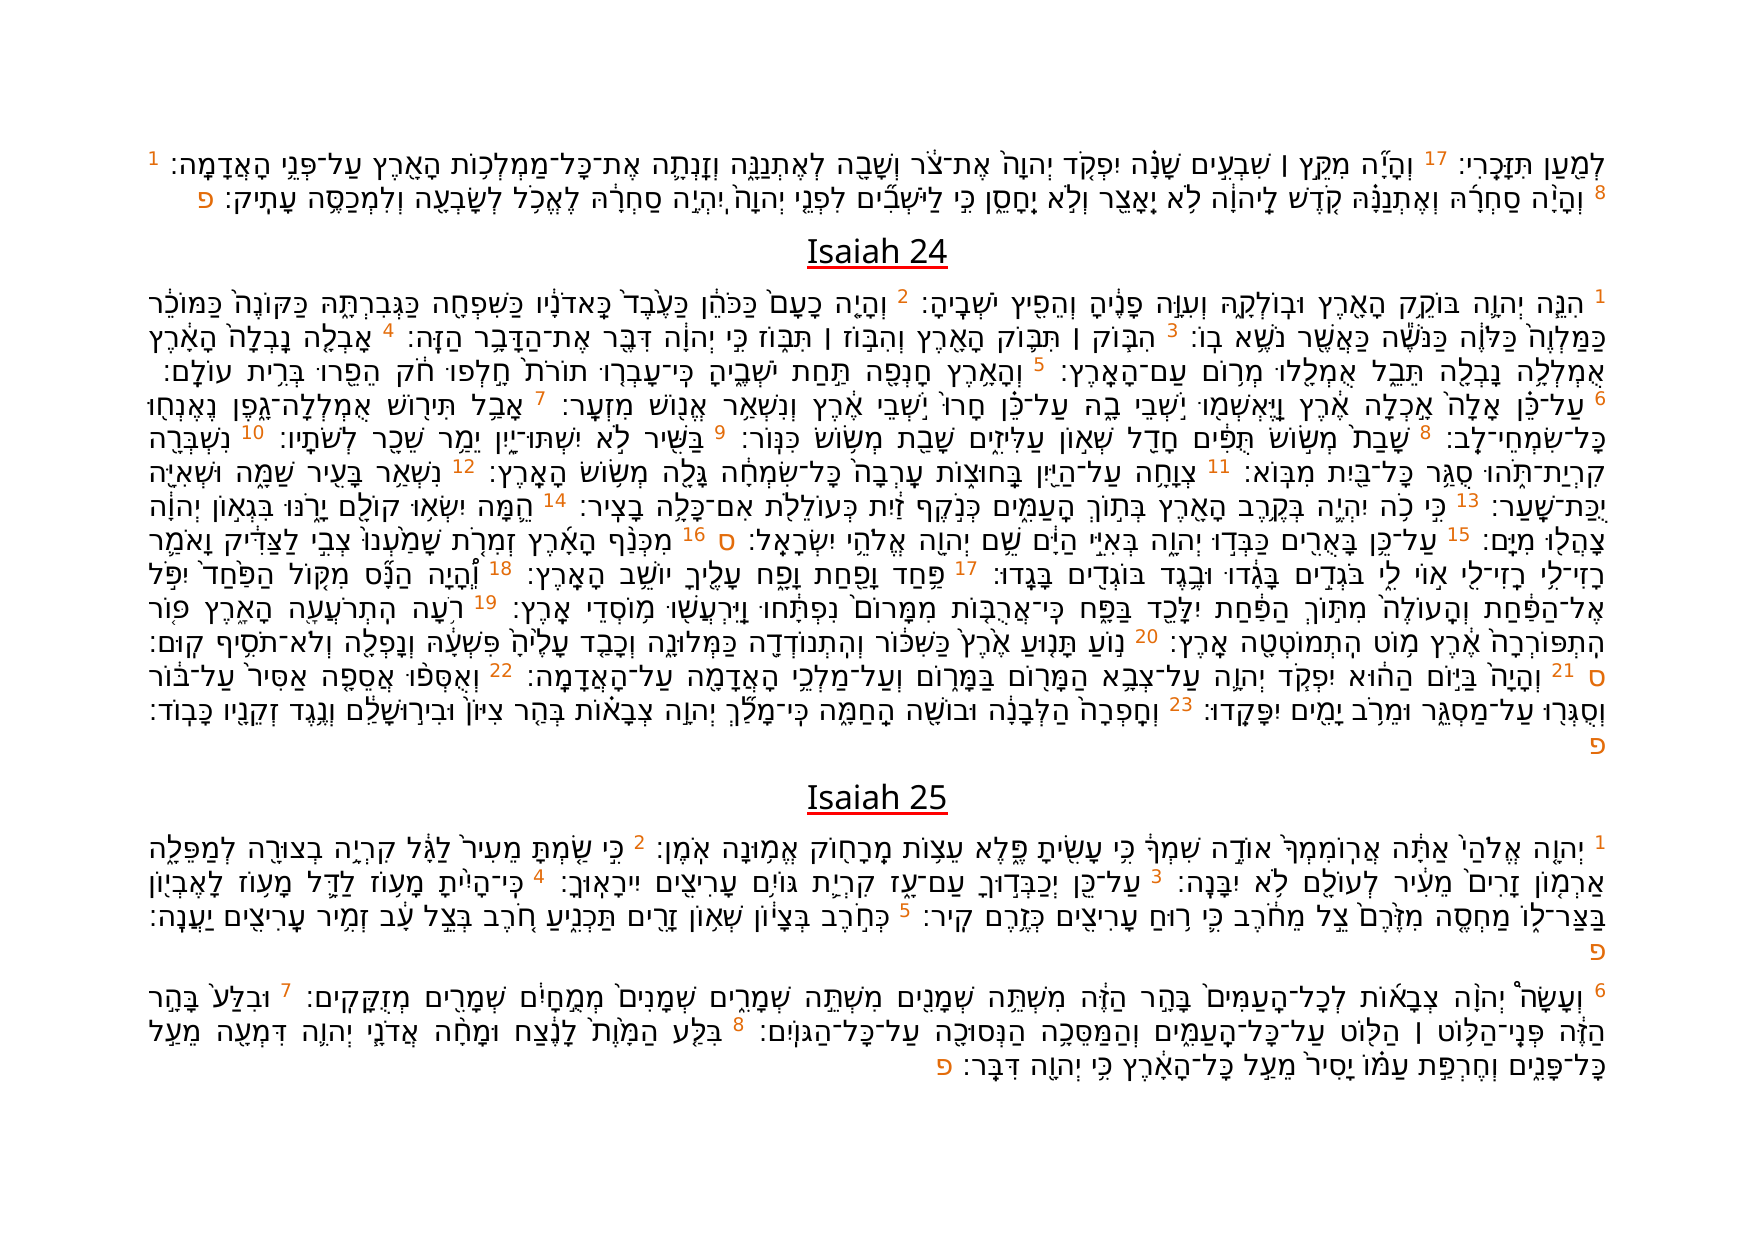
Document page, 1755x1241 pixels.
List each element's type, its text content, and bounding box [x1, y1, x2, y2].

text 1 הִנֵּ֧ה יְהוָ֛ה בּוֹקֵ֥ק הָאָ֖רֶץ וּבֽוֹלְקָ֑הּ וְעִוָּ֣ה פָנֶ֔יהָ וְהֵפִ֖יץ יֹשְׁבֶֽיהָ׃ 2 וְהָיָ֤ה כָעָם֙ כַּכֹּהֵ֔ן כַּעֶ֙בֶד֙ כַּֽאדֹנָ֔יו כַּשִּׁפְחָ֖ה כַּגְּבִרְתָּ֑הּ כַּקּוֹנֶה֙ כַּמּוֹכֵ֔ר כַּמַּלְוֶה֙ כַּלֹּוֶ֔ה כַּנֹּשֶׁ֕ה כַּאֲשֶׁ֖ר נֹשֶׁ֥א בֽוֹ׃ ‬‬‬3 הִבּ֧וֹק ׀ תִּבּ֛וֹק הָאָ֖רֶץ וְהִבּ֣וֹז ׀ תִּבּ֑וֹז כִּ֣י יְהוָ֔ה דִּבֶּ֖ר אֶת־הַדָּבָ֥ר הַזֶּֽה׃ ‬‬‬4 אָבְלָ֤ה נָֽבְלָה֙ הָאָ֔רֶץ אֻמְלְלָ֥ה נָבְלָ֖ה תֵּבֵ֑ל אֻמְלָ֖לוּ מְר֥וֹם עַם־הָאָֽרֶץ׃ ‬‬‬5 וְהָאָ֥רֶץ חָנְפָ֖ה תַּ֣חַת יֹשְׁבֶ֑יהָ כִּֽי־עָבְר֤וּ תוֹרֹת֙ חָ֣לְפוּ חֹ֔ק הֵפֵ֖רוּ בְּרִ֥ית עוֹלָֽם׃ ‬‬‬6 עַל־כֵּ֗ן אָלָה֙ אָ֣כְלָה אֶ֔רֶץ וַֽיֶּאְשְׁמ֖וּ יֹ֣שְׁבֵי בָ֑הּ עַל־כֵּ֗ן חָרוּ֙ יֹ֣שְׁבֵי אֶ֔רֶץ וְנִשְׁאַ֥ר אֱנ֖וֹשׁ מִזְעָֽר׃ ‬‬‬7 אָבַ֥ל תִּיר֖וֹשׁ אֻמְלְלָה־גָ֑פֶן נֶאֶנְח֖וּ כָּל־שִׂמְחֵי־לֵֽב׃ ‬‬‬8 שָׁבַת֙ מְשׂ֣וֹשׂ תֻּפִּ֔ים חָדַ֖ל שְׁא֣וֹן עַלִּיזִ֑ים שָׁבַ֖ת מְשׂ֥וֹשׂ כִּנּֽוֹר׃ ‬‬‬9 בַּשִּׁ֖יר לֹ֣א יִשְׁתּוּ־יָ֑יִן יֵמַ֥ר שֵׁכָ֖ר לְשֹׁתָֽיו׃ ‬‬‬10 נִשְׁבְּרָ֖ה קִרְיַת־תֹּ֑הוּ סֻגַּ֥ר כָּל־בַּ֖יִת מִבּֽוֹא׃ ‬‬‬11 צְוָחָ֥ה עַל־הַיַּ֖יִן בַּֽחוּצ֑וֹת עָֽרְבָה֙ כָּל־שִׂמְחָ֔ה גָּלָ֖ה מְשׂ֥וֹשׂ הָאָֽרֶץ׃ ‬‬‬12 נִשְׁאַ֥ר בָּעִ֖יר שַׁמָּ֑ה וּשְׁאִיָּ֖ה יֻכַּת־שָֽׁעַר׃ ‬‬‬13 כִּ֣י כֹ֥ה יִהְיֶ֛ה בְּקֶ֥רֶב הָאָ֖רֶץ בְּת֣וֹךְ הָֽעַמִּ֑ים כְּנֹ֣קֶף זַ֔יִת כְּעוֹלֵלֹ֖ת אִם־כָּלָ֥ה בָצִֽיר׃ ‬‬‬14 הֵ֛מָּה יִשְׂא֥וּ קוֹלָ֖ם יָרֹ֑נּוּ בִּגְא֣וֹן יְהוָ֔ה צָהֲל֖וּ מִיָּֽם׃ ‬‬‬15 עַל־כֵּ֥ן בָּאֻרִ֖ים כַּבְּד֣וּ יְהוָ֑ה בְּאִיֵּ֣י הַיָּ֔ם שֵׁ֥ם יְהוָ֖ה אֱלֹהֵ֥י יִשְׂרָאֵֽל׃ ס ‬‬‬16 מִכְּנַ֨ף הָאָ֜רֶץ זְמִרֹ֤ת שָׁמַ֙עְנוּ֙ צְבִ֣י לַצַּדִּ֔יק וָאֹמַ֛ר רָזִי־לִ֥י רָֽזִי־לִ֖י א֣וֹי לִ֑י בֹּגְדִ֣ים בָּגָ֔דוּ וּבֶ֥גֶד בּוֹגְדִ֖ים בָּגָֽדוּ׃ ‬‬‬17 פַּ֥חַד וָפַ֖חַת וָפָ֑ח עָלֶ֖יךָ יוֹשֵׁ֥ב הָאָֽרֶץ׃ ‬‬‬18 וֽ͏ְ֠הָיָה הַנָּ֞ס מִקּ֤וֹל הַפַּ֙חַד֙ יִפֹּ֣ל אֶל־הַפַּ֔חַת וְהָֽעוֹלֶה֙ מִתּ֣וֹךְ הַפַּ֔חַת יִלָּכֵ֖ד בַּפָּ֑ח כִּֽי־אֲרֻבּ֤וֹת מִמָּרוֹם֙ נִפְתָּ֔חוּ וַֽיִּרְעֲשׁ֖וּ מ֥וֹסְדֵי אָֽרֶץ׃ ‬‬‬19 רֹ֥עָה הִֽתְרֹעֲעָ֖ה הָאָ֑רֶץ פּ֤וֹר הִֽתְפּוֹרְרָה֙ אֶ֔רֶץ מ֥וֹט הִֽתְמוֹטְטָ֖ה אָֽרֶץ׃ ‬‬‬20 נ֣וֹעַ תָּנ֤וּעַ אֶ֙רֶץ֙ כַּשִּׁכּ֔וֹר וְהִֽתְנוֹדְדָ֖ה כַּמְּלוּנָ֑ה וְכָבַ֤ד עָלֶ֙יהָ֙ פִּשְׁעָ֔הּ וְנָפְלָ֖ה וְלֹא־תֹסִ֥יף קֽוּם׃ ס ‬‬‬21 וְהָיָה֙ בַּיּ֣וֹם הַה֔וּא יִפְקֹ֧ד יְהוָ֛ה עַל־צְבָ֥א הַמָּר֖וֹם בַּמָּר֑וֹם וְעַל־מַלְכֵ֥י הָאֲדָמָ֖ה עַל־הָאֲדָמָֽה׃ ‬‬‬22 וְאֻסְּפ֨וּ אֲסֵפָ֤ה אַסִּיר֙ עַל־בּ֔וֹר וְסֻגְּר֖וּ עַל־מַסְגֵּ֑ר וּמֵרֹ֥ב יָמִ֖ים יִפָּקֵֽדוּ׃ ‬‬‬23 וְחָֽפְרָה֙ הַלְּבָנָ֔ה וּבוֹשָׁ֖ה הַֽחַמָּ֑ה כִּֽי־מָלַ֞ךְ יְהוָ֣ה צְבָא֗וֹת בְּהַ֤ר צִיּוֹן֙ וּבִיר֣וּשָׁלִַ֔ם וְנֶ֥גֶד זְקֵנָ֖יו כָּבֽוֹד׃ פ ‬‬‬‬‬‬‬‬‬‬‬‬‬‬‬‬‬‬‬‬‬‬‬‬‬ [148, 286, 1606, 761]
text 1 מַשָּׂ֖א צֹ֑ר הֵילִ֣ילוּ ׀ אֳנִיּ֣וֹת תַּרְשִׁ֗ישׁ כִּֽי־שֻׁדַּ֤ד מִבַּ֙יִת֙ מִבּ֔וֹא מֵאֶ֥רֶץ כִּתִּ֖ים נִגְלָה־לָֽמוֹ׃ ‬‬‬‬‬2 דֹּ֖מּוּ יֹ֣שְׁבֵי אִ֑י סֹחֵ֥ר צִיד֛וֹן עֹבֵ֥ר יָ֖ם מִלְאֽוּךְ׃ ‬‬‬3 וּבְמַ֤יִם רַבִּים֙ זֶ֣רַע שִׁחֹ֔ר קְצִ֥יר יְא֖וֹר תְּבֽוּאָתָ֑הּ וַתְּהִ֖י סְחַ֥ר גּוֹיִֽם׃ ‬‬‬4 בּ֣וֹשִׁי צִיד֔וֹן כִּֽי־אָמַ֣ר יָ֔ם מָע֥וֹז הַיָּ֖ם לֵאמֹ֑ר לֹֽא־חַ֣לְתִּי וְלֹֽא־יָלַ֗דְתִּי וְלֹ֥א גִדַּ֛לְתִּי בַּחוּרִ֖ים רוֹמַ֥מְתִּי בְתוּלֽוֹת׃ ‬‬‬5 כַּֽאֲשֶׁר־שֵׁ֖מַע לְמִצְרָ֑יִם יָחִ֖ילוּ כְּשֵׁ֥מַע צֹֽר׃ ‬‬‬6 עִבְר֖וּ תַּרְשִׁ֑ישָׁה הֵילִ֖ילוּ יֹ֥שְׁבֵי אִֽי׃ ‬‬‬7 הֲזֹ֥את לָכֶ֖ם עַלִּיזָ֑ה מִֽימֵי־קֶ֤דֶם קַדְמָתָהּ֙ יֹבִל֣וּהָ רַגְלֶ֔יהָ מֵֽרָח֖וֹק לָגֽוּר׃ ‬‬‬8 מִ֚י יָעַ֣ץ זֹ֔את עַל־צֹ֖ר הַמַּֽעֲטִירָ֑ה אֲשֶׁ֤ר סֹחֲרֶ֙יה֙ שָׂרִ֔ים כִּנְעָנֶ֖יהָ נִכְבַדֵּי־אָֽרֶץ׃ ‬‬‬9 יְהוָ֥ה צְבָא֖וֹת יְעָצָ֑הּ לְחַלֵּל֙ גְּא֣וֹן כָּל־צְבִ֔י לְהָקֵ֖ל כָּל־נִכְבַּדֵּי־אָֽרֶץ׃ ‬‬‬10 עִבְרִ֥י אַרְצֵ֖ךְ כַּיְאֹ֑ר בַּת־תַּרְשִׁ֕ישׁ אֵ֖ין מֵ֥זַח עֽוֹד׃ ‬‬‬11 יָדוֹ֙ נָטָ֣ה עַל־הַיָּ֔ם הִרְגִּ֖יז מַמְלָכ֑וֹת יְהוָה֙ צִוָּ֣ה אֶל־כְּנַ֔עַן לַשְׁמִ֖ד מָעֻזְנֶֽיהָ׃ ‬‬‬12 וַיֹּ֕אמֶר לֹֽא־תוֹסִ֥יפִי ע֖וֹד לַעְל֑וֹז הַֽמְעֻשָּׁקָ֞ה בְּתוּלַ֣ת בַּת־צִיד֗וֹן *כתיים **כִּתִּים֙ ק֣וּמִי עֲבֹ֔רִי גַּם־שָׁ֖ם לֹא־יָנ֥וּחַֽ לָֽךְ׃ ‬‬‬13 הֵ֣ן ׀ אֶ֣רֶץ כַּשְׂדִּ֗ים זֶ֤ה הָעָם֙ לֹ֣א הָיָ֔ה אַשּׁ֖וּר יְסָדָ֣הּ לְצִיִּ֑ים הֵקִ֣ימוּ *בחיניו **בַחוּנָ֗יו עֹרְרוּ֙ אַרְמְנוֹתֶ֔יהָ שָׂמָ֖הּ לְמַפֵּלָֽה׃ ‬‬‬14 הֵילִ֖ילוּ אֳנִיּ֣וֹת תַּרְשִׁ֑ישׁ כִּ֥י שֻׁדַּ֖ד מָעֻזְּכֶֽן׃ ס ‬‬‬15 וְהָיָה֙ בַּיּ֣וֹם הַה֔וּא וְנִשְׁכַּ֤חַת צֹר֙ שִׁבְעִ֣ים שָׁנָ֔ה כִּימֵ֖י מֶ֣לֶךְ אֶחָ֑ד מִקֵּ֞ץ שִׁבְעִ֤ים שָׁנָה֙ יִהְיֶ֣ה לְצֹ֔ר כְּשִׁירַ֖ת הַזּוֹנָֽה׃ ‬‬‬16 קְחִ֥י כִנּ֛וֹר סֹ֥בִּי עִ֖יר זוֹנָ֣ה נִשְׁכָּחָ֑ה הֵיטִ֤יבִי נַגֵּן֙ הַרְבִּי־שִׁ֔יר לְמַ֖עַן תִּזָּכֵֽרִי׃ ‬‬‬17 וְהָיָ֞ה מִקֵּ֣ץ ׀ שִׁבְעִ֣ים שָׁנָ֗ה יִפְקֹ֤ד יְהוָה֙ אֶת־צֹ֔ר וְשָׁבָ֖ה לְאֶתְנַנָּ֑ה וְזָֽנְתָ֛ה אֶת־כָּל־מַמְלְכ֥וֹת הָאָ֖רֶץ עַל־פְּנֵ֥י הָאֲדָמָֽה׃ ‬‬‬18 וְהָיָ֨ה סַחְרָ֜הּ וְאֶתְנַנָּ֗הּ קֹ֚דֶשׁ לַֽיהוָ֔ה לֹ֥א יֵֽאָצֵ֖ר וְלֹ֣א יֵֽחָסֵ֑ן כִּ֣י לַיֹּשְׁבִ֞ים לִפְנֵ֤י יְהוָה֙ יִֽהְיֶ֣ה סַחְרָ֔הּ לֶאֱכֹ֥ל לְשָׂבְעָ֖ה וְלִמְכַסֶּ֥ה עָתִֽיק׃ פ ‬‬‬‬‬‬‬‬‬‬‬‬‬‬‬‬‬‬‬‬ [148, 148, 1606, 216]
text Isaiah 24 [148, 228, 1606, 273]
text Isaiah 25 [148, 774, 1606, 819]
text 6 וְעָשָׂה֩ יְהוָ֨ה צְבָא֜וֹת לְכָל־הָֽעַמִּים֙ בָּהָ֣ר הַזֶּ֔ה מִשְׁתֵּ֥ה שְׁמָנִ֖ים מִשְׁתֵּ֣ה שְׁמָרִ֑ים שְׁמָנִים֙ מְמֻ֣חָיִ֔ם שְׁמָרִ֖ים מְזֻקָּקִֽים׃ ‬‬‬7 וּבִלַּע֙ בָּהָ֣ר הַזֶּ֔ה פְּנֵֽי־הַלּ֥וֹט ׀ הַלּ֖וֹט עַל־כָּל־הָֽעַמִּ֑ים וְהַמַּסֵּכָ֥ה הַנְּסוּכָ֖ה עַל־כָּל־הַגּוֹיִֽם׃ ‬‬‬8 בִּלַּ֤ע הַמָּ֙וֶת֙ לָנֶ֔צַח וּמָחָ֨ה אֲדֹנָ֧י יְהוִ֛ה דִּמְעָ֖ה מֵעַ֣ל כָּל־פָּנִ֑ים וְחֶרְפַּ֣ת עַמּ֗וֹ יָסִיר֙ מֵעַ֣ל כָּל־הָאָ֔רֶץ כִּ֥י יְהוָ֖ה דִּבֵּֽר׃ פ ‬‬‬‬‬‬ [148, 980, 1606, 1082]
text 1 יְהוָ֤ה אֱלֹהַי֙ אַתָּ֔ה אֲרֽוֹמִמְךָ֙ אוֹדֶ֣ה שִׁמְךָ֔ כִּ֥י עָשִׂ֖יתָ פֶּ֑לֶא עֵצ֥וֹת מֵֽרָח֖וֹק אֱמ֥וּנָה אֹֽמֶן׃ 2 כִּ֣י שַׂ֤מְתָּ מֵעִיר֙ לַגָּ֔ל קִרְיָ֥ה בְצוּרָ֖ה לְמַפֵּלָ֑ה אַרְמ֤וֹן זָרִים֙ מֵעִ֔יר לְעוֹלָ֖ם לֹ֥א יִבָּנֶֽה׃ ‬‬‬3 עַל־כֵּ֖ן יְכַבְּד֣וּךָ עַם־עָ֑ז קִרְיַ֛ת גּוֹיִ֥ם עָרִיצִ֖ים יִירָאֽוּךָ׃ ‬‬‬4 כִּֽי־הָיִ֨יתָ מָע֥וֹז לַדָּ֛ל מָע֥וֹז לָאֶבְי֖וֹן בַּצַּר־ל֑וֹ מַחְסֶ֤ה מִזֶּ֙רֶם֙ צֵ֣ל מֵחֹ֔רֶב כִּ֛י ר֥וּחַ עָרִיצִ֖ים כְּזֶ֥רֶם קִֽיר׃ ‬‬‬5 כְּחֹ֣רֶב בְּצָי֔וֹן שְׁא֥וֹן זָרִ֖ים תַּכְנִ֑יעַ חֹ֚רֶב בְּצֵ֣ל עָ֔ב זְמִ֥יר עָֽרִיצִ֖ים יַעֲנֶֽה׃ פ ‬‬‬‬‬‬‬ [148, 832, 1606, 968]
